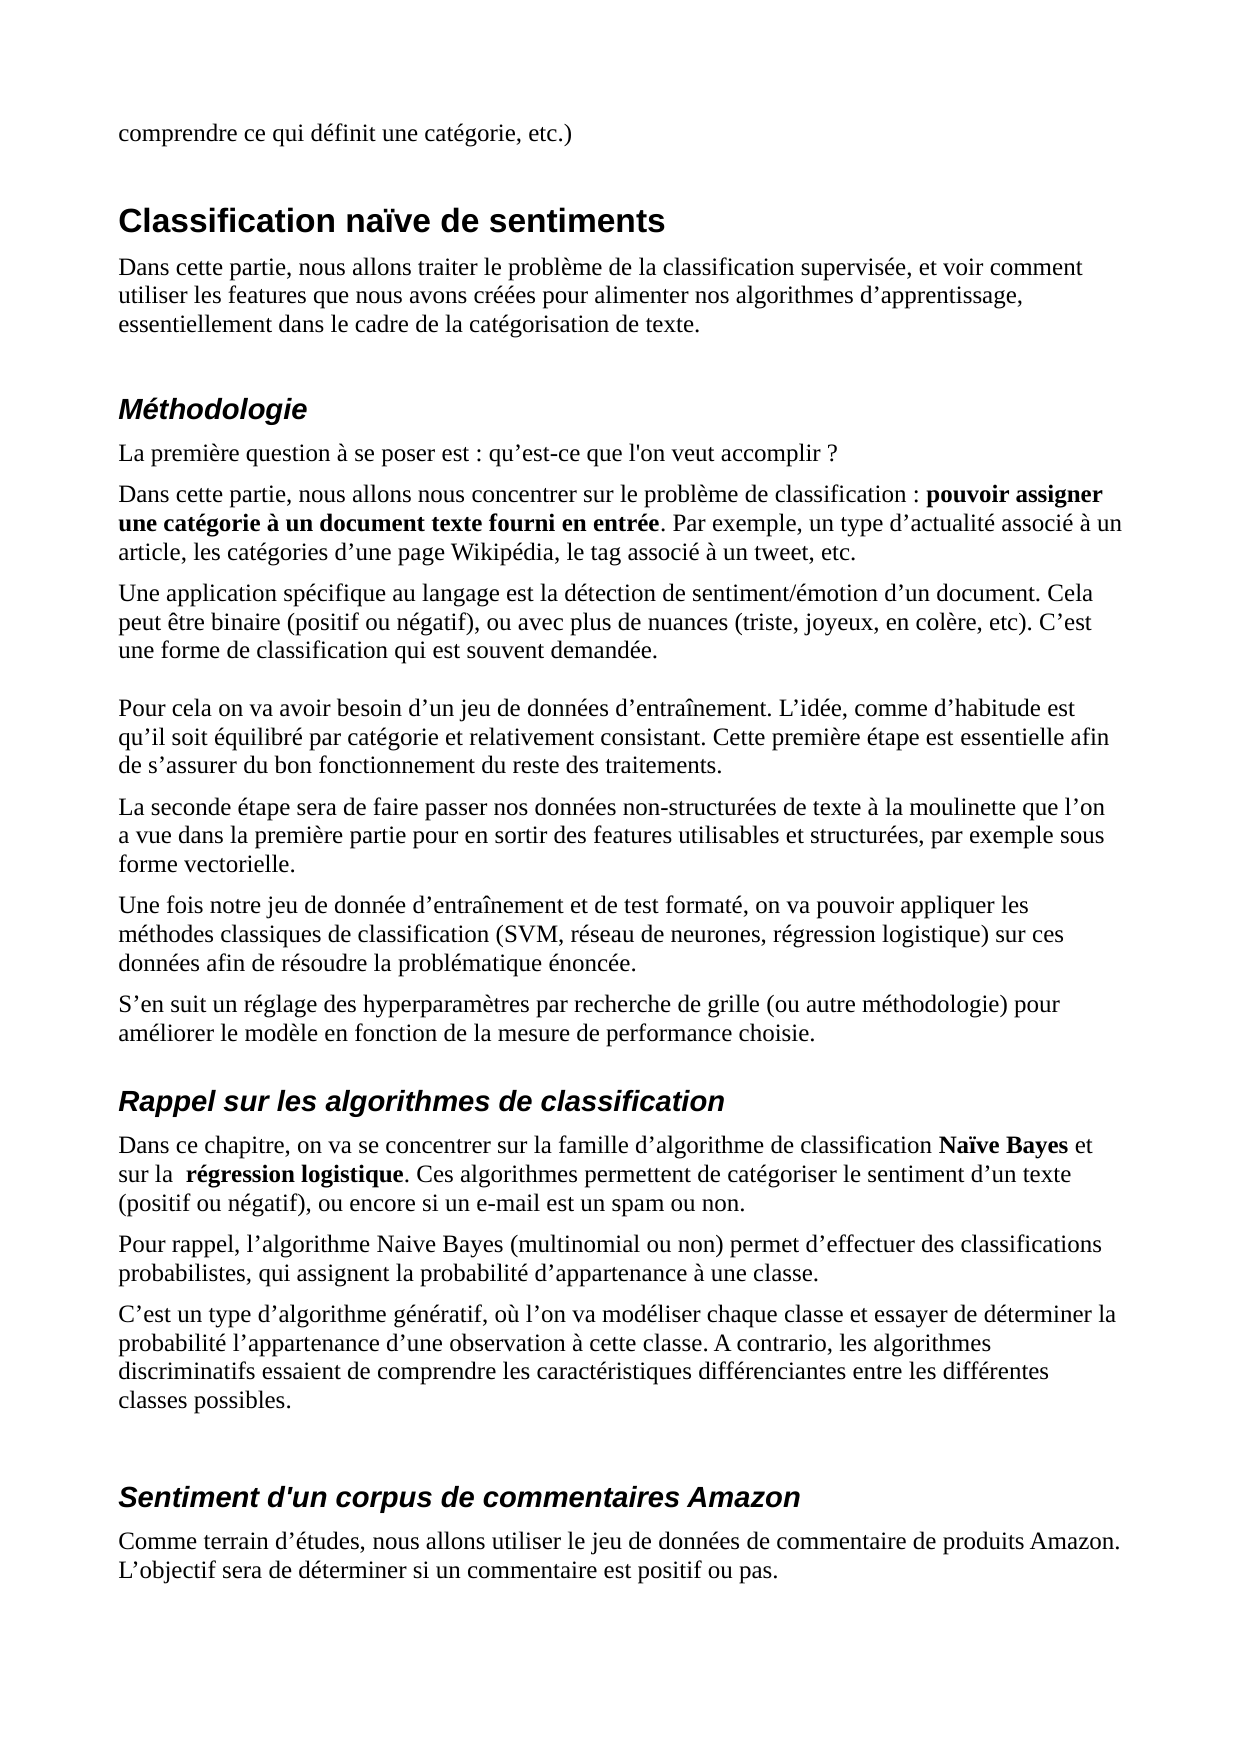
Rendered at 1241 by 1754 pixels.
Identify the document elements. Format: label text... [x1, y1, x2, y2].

text C’est un type d’algorithme génératif, où l’on va modéliser chaque classe et essayer de déterminer la probabilité l’appartenance d’une observation à cette classe. A contrario, les algorithmes discriminatifs essaient de comprendre les caractéristiques différenciantes entre les différentes classes possibles. [118, 1299, 1122, 1414]
subtitle Rappel sur les algorithmes de classification [118, 1084, 1122, 1118]
text Pour rappel, l’algorithme Naive Bayes (multinomial ou non) permet d’effectuer des classifications probabilistes, qui assignent la probabilité d’appartenance à une classe. [118, 1229, 1122, 1286]
text comprendre ce qui définit une catégorie, etc.) [118, 118, 1122, 147]
text S’en suit un réglage des hyperparamètres par recherche de grille (ou autre méthodologie) pour améliorer le modèle en fonction de la mesure de performance choisie. [118, 989, 1122, 1047]
text Une fois notre jeu de donnée d’entraînement et de test formaté, on va pouvoir appliquer les méthodes classiques de classification (SVM, réseau de neurones, régression logistique) sur ces données afin de résoudre la problématique énoncée. [118, 890, 1122, 977]
text La seconde étape sera de faire passer nos données non-structurées de texte à la moulinette que l’on a vue dans la première partie pour en sortir des features utilisables et structurées, par exemple sous forme vectorielle. [118, 792, 1122, 878]
subtitle Classification naïve de sentiments [118, 201, 1122, 239]
subtitle Méthodologie [118, 392, 1122, 425]
text Dans ce chapitre, on va se concentrer sur la famille d’algorithme de classification Naïve Bayes et sur la régression logistique. Ces algorithmes permettent de catégoriser le sentiment d’un texte (positif ou négatif), ou encore si un e-mail est un spam ou non. [118, 1130, 1122, 1216]
text Une application spécifique au langage est la détection de sentiment/émotion d’un document. Cela peut être binaire (positif ou négatif), ou avec plus de nuances (triste, joyeux, en colère, etc). C’est une forme de classification qui est souvent demandée. [118, 578, 1122, 664]
text La première question à se poser est : qu’est-ce que l'on veut accomplir ? [118, 438, 1122, 467]
text Dans cette partie, nous allons nous concentrer sur le problème de classification : pouvoir assigner une catégorie à un document texte fourni en entrée. Par exemple, un type d’actualité associé à un article, les catégories d’une page Wikipédia, le tag associé à un tweet, etc. [118, 479, 1122, 565]
text Comme terrain d’études, nous allons utiliser le jeu de données de commentaire de produits Amazon. L’objectif sera de déterminer si un commentaire est positif ou pas. [118, 1526, 1122, 1584]
subtitle Sentiment d'un corpus de commentaires Amazon [118, 1480, 1122, 1514]
text Pour cela on va avoir besoin d’un jeu de données d’entraînement. L’idée, comme d’habitude est qu’il soit équilibré par catégorie et relativement consistant. Cette première étape est essentielle afin de s’assurer du bon fonctionnement du reste des traitements. [118, 693, 1122, 779]
text Dans cette partie, nous allons traiter le problème de la classification supervisée, et voir comment utiliser les features que nous avons créées pour alimenter nos algorithmes d’apprentissage, essentiellement dans le cadre de la catégorisation de texte. [118, 252, 1122, 338]
